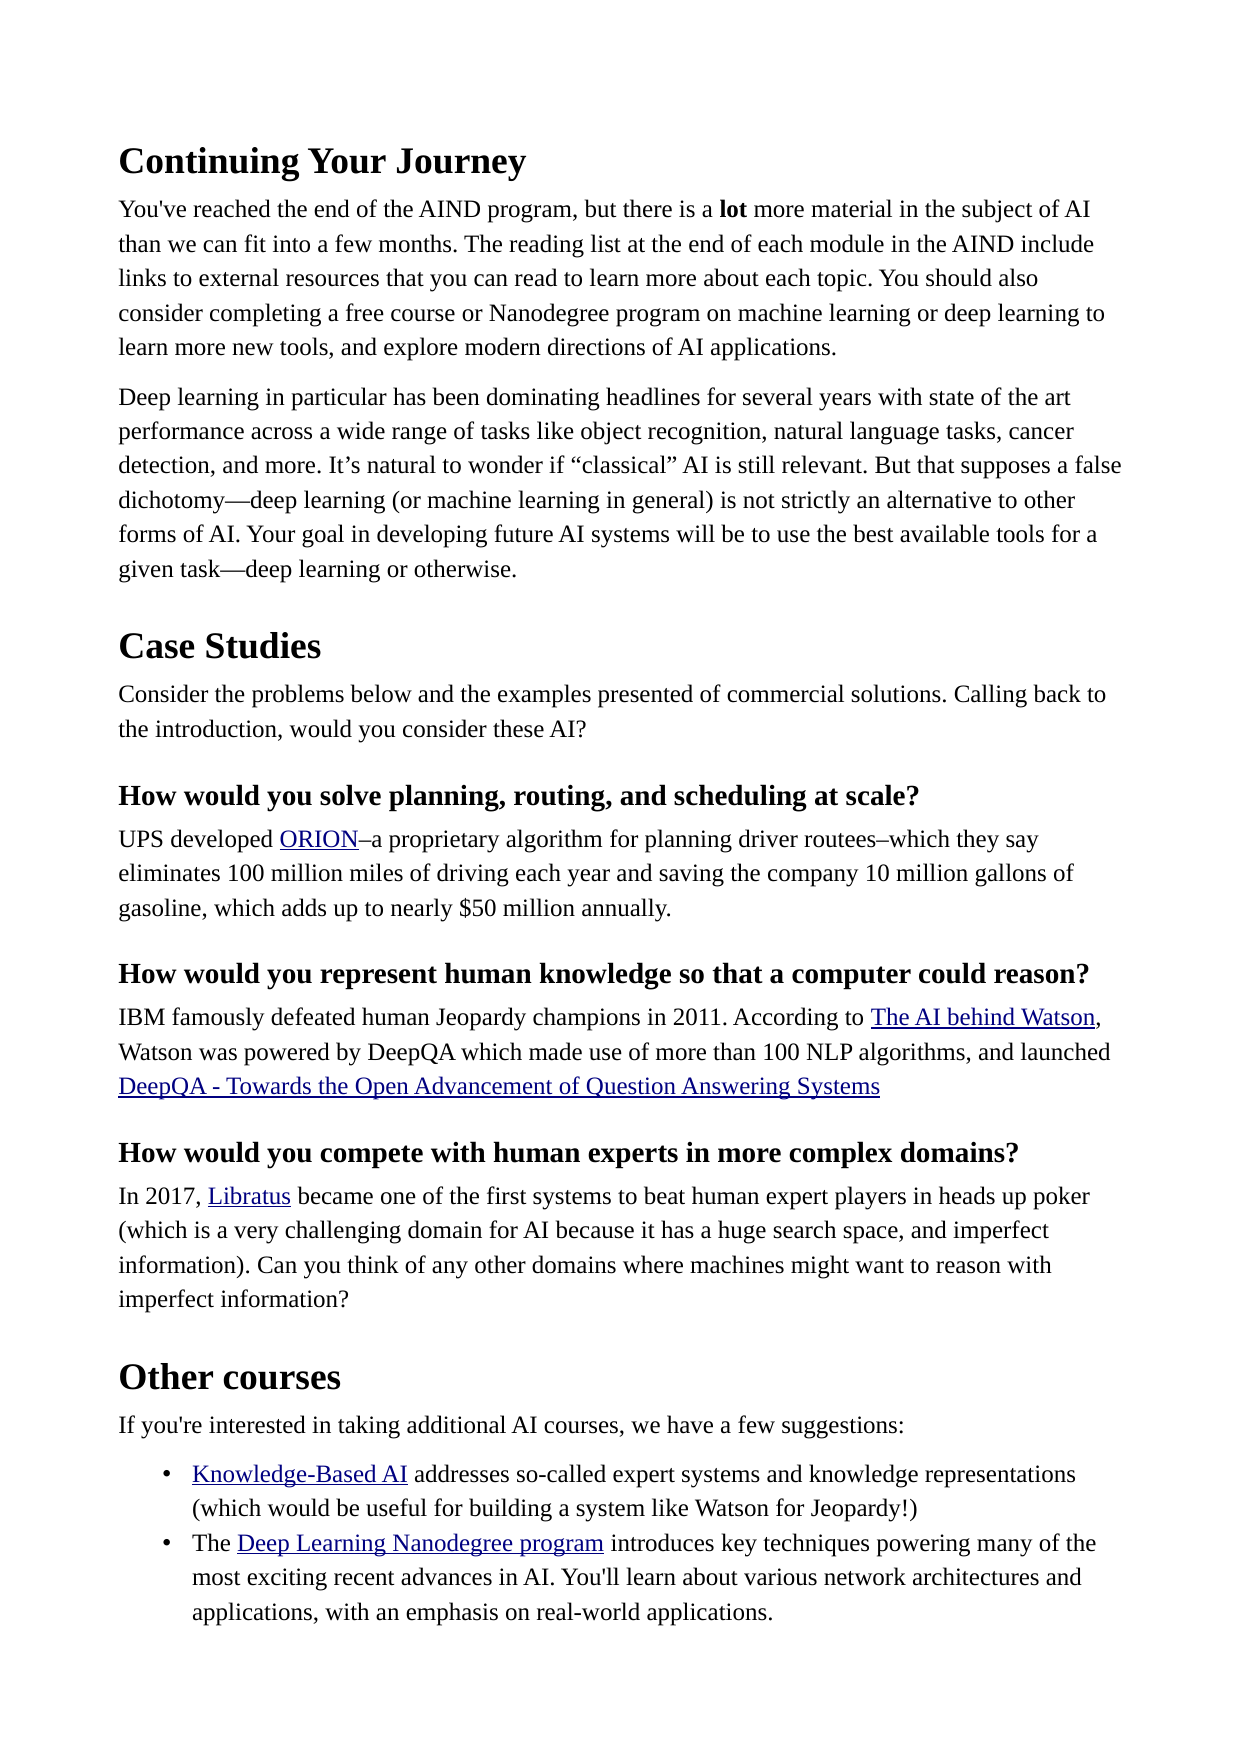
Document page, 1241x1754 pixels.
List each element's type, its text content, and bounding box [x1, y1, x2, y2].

list The Deep Learning Nanodegree program introduces key techniques powering many of the most exciting recent advances in AI. You'll learn about various network architectures and applications, with an emphasis on real-world applications. [162, 1528, 1122, 1626]
subtitle Other courses [118, 1354, 1122, 1397]
text IBM famously defeated human Jeopardy champions in 2011. According to The AI behind Watson, Watson was powered by DeepQA which made use of more than 100 NLP algorithms, and launched DeepQA - Towards the Open Advancement of Question Answering Systems [118, 1002, 1122, 1100]
list Knowledge-Based AI addresses so-called expert systems and knowledge representations (which would be useful for building a system like Watson for Jeopardy!) [162, 1459, 1122, 1522]
text UPS developed ORION–a proprietary algorithm for planning driver routees–which they say eliminates 100 million miles of driving each year and saving the company 10 million gallons of gasoline, which adds up to nearly $50 million annually. [118, 824, 1122, 921]
text Consider the problems below and the examples presented of commercial solutions. Calling back to the introduction, would you consider these AI? [118, 679, 1122, 743]
text You've reached the end of the AIND program, but there is a lot more material in the subject of AI than we can fit into a few months. The reading list at the end of each module in the AIND include links to external resources that you can read to learn more about each topic. You should also consider completing a free course or Nanodegree program on machine learning or deep learning to learn more new tools, and explore modern directions of AI applications. [118, 194, 1122, 361]
subtitle How would you represent human knowledge so that a computer could reason? [118, 956, 1122, 990]
subtitle How would you compete with human experts in more complex domains? [118, 1135, 1122, 1168]
text Deep learning in particular has been dominating headlines for several years with state of the art performance across a wide range of tasks like object recognition, natural language tasks, cancer detection, and more. It’s natural to wonder if “classical” AI is still relevant. But that supposes a false dichotomy—deep learning (or machine learning in general) is not strictly an alternative to other forms of AI. Your goal in developing future AI systems will be to use the best available tools for a given task—deep learning or otherwise. [118, 382, 1122, 583]
text If you're interested in taking additional AI courses, we have a few suggestions: [118, 1410, 1122, 1439]
subtitle How would you solve planning, routing, and scheduling at scale? [118, 778, 1122, 811]
subtitle Continuing Your Journey [118, 139, 1122, 182]
subtitle Case Studies [118, 624, 1122, 667]
text In 2017, Libratus became one of the first systems to beat human expert players in heads up poker (which is a very challenging domain for AI because it has a huge search space, and imperfect information). Can you think of any other domains where machines might want to reason with imperfect information? [118, 1181, 1122, 1313]
